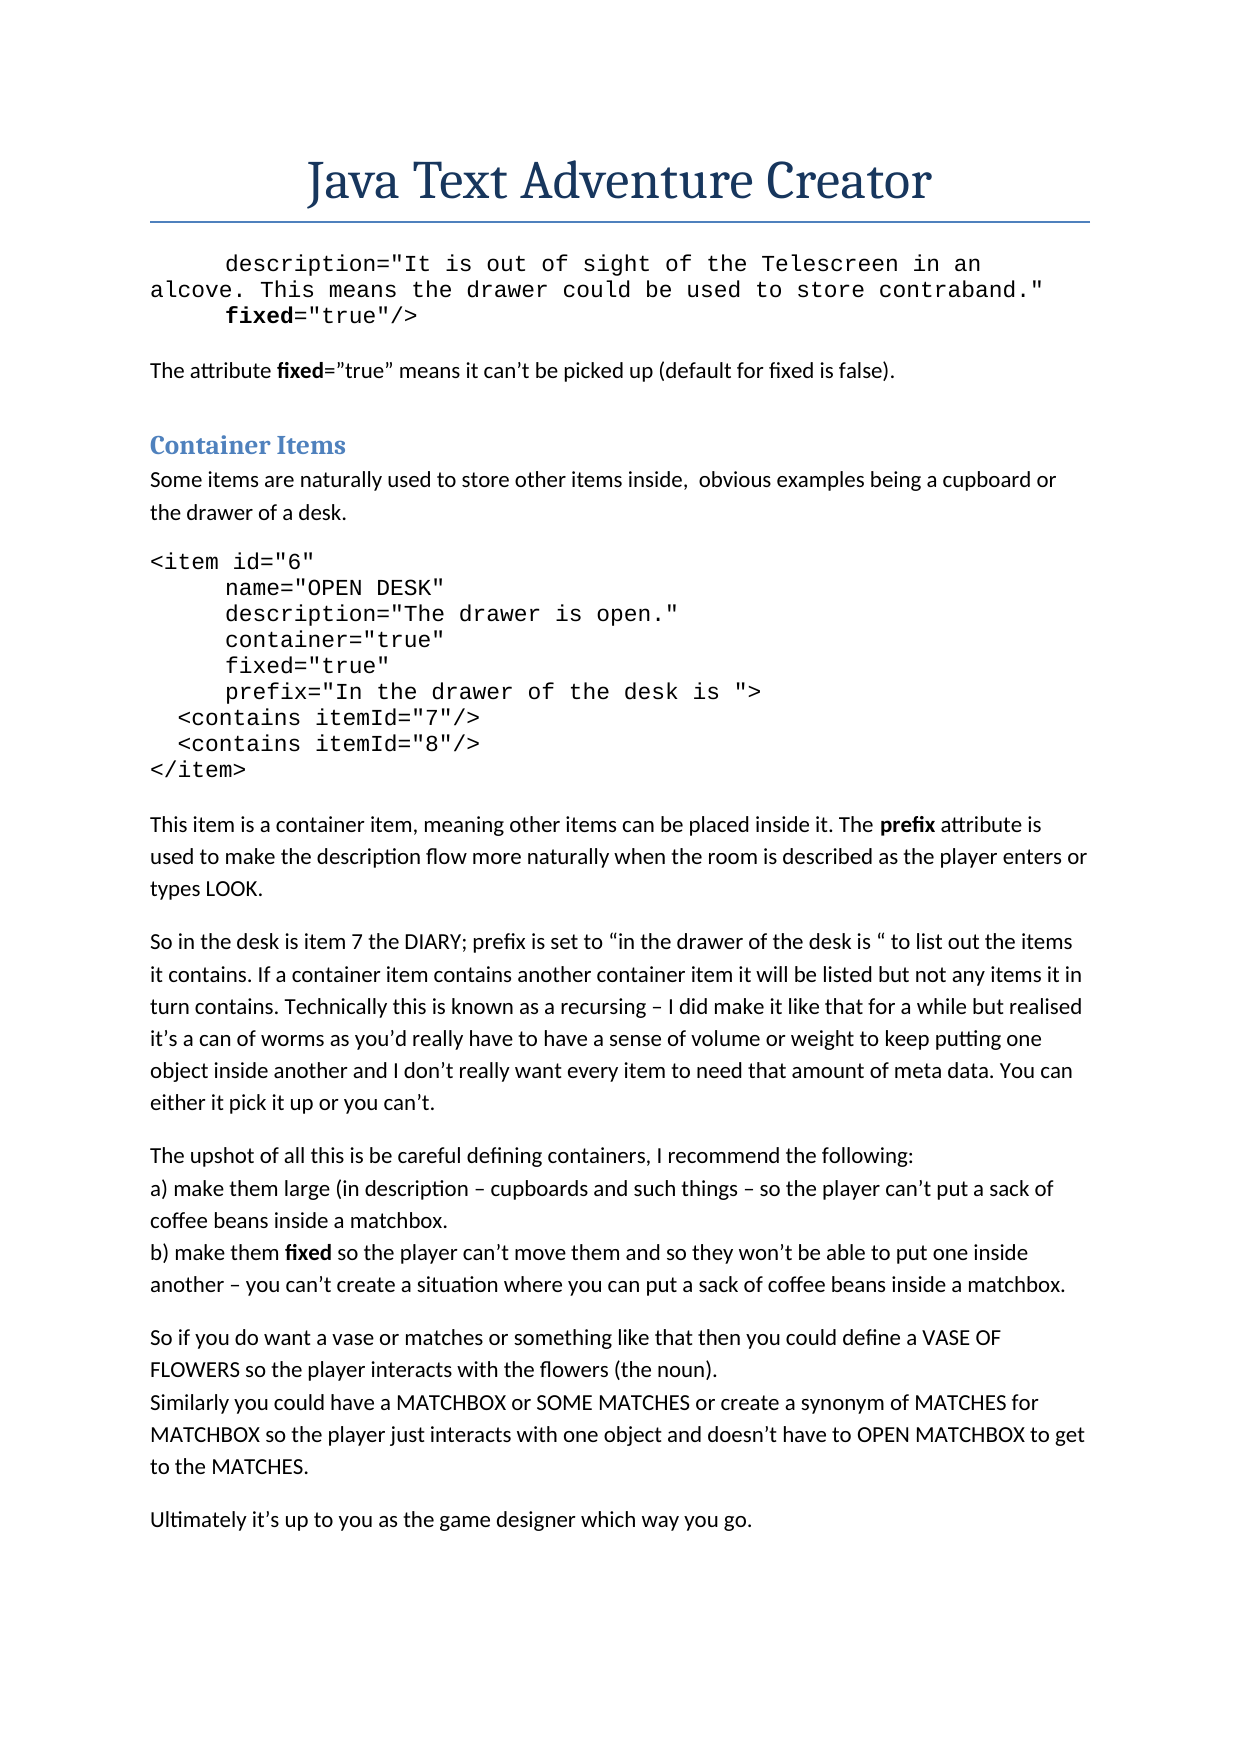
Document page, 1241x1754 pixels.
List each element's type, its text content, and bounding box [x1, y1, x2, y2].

text description="The drawer is open." [150, 603, 1090, 628]
text prefix="In the drawer of the desk is "> [150, 680, 1090, 706]
text This item is a container item, meaning other items can be placed inside it. The prefix attribute is used to make the description flow more naturally when the room is described as the player enters or types LOOK. [150, 810, 1090, 902]
subtitle Container Items [150, 430, 1090, 461]
text container="true" [150, 628, 1090, 654]
text <contains itemId="7"/> [150, 706, 1090, 732]
text fixed="true" [150, 654, 1090, 680]
text </item> [150, 758, 1090, 784]
text name="OPEN DESK" [150, 577, 1090, 603]
text So in the desk is item 7 the DIARY; prefix is set to “in the drawer of the desk is “ to list out the items it contains. If a container item contains another container item it will be listed but not any items it in turn contains. Technically this is known as a recursing – I did make it like that for a while but realised it’s a can of worms as you’d really have to have a sense of volume or weight to keep putting one object inside another and I don’t really want every item to need that amount of meta data. You can either it pick it up or you can’t. [150, 927, 1090, 1116]
text Some items are naturally used to store other items inside, obvious examples being a cupboard or the drawer of a desk. [150, 466, 1090, 526]
text The upshot of all this is be careful defining containers, I recommend the following: a) make them large (in description – cupboards and such things – so the player can’t put a sack of coffee beans inside a matchbox. b) make them fixed so the player can’t move them and so they won’t be able to put one inside another – you can’t create a situation where you can put a sack of coffee beans inside a matchbox. [150, 1141, 1090, 1298]
text description="It is out of sight of the Telescreen in an alcove. This means the drawer could be used to store contraband." fixed="true"/> [150, 252, 1090, 330]
text <item id="6" [150, 551, 1090, 577]
text So if you do want a vase or matches or something like that then you could define a VASE OF FLOWERS so the player interacts with the flowers (the noun). Similarly you could have a MATCHBOX or SOME MATCHES or create a synonym of MATCHES for MATCHBOX so the player just interacts with one object and doesn’t have to OPEN MATCHBOX to get to the MATCHES. [150, 1323, 1090, 1480]
text <contains itemId="8"/> [150, 732, 1090, 758]
text Ultimately it’s up to you as the game designer which way you go. [150, 1505, 1090, 1533]
text The attribute fixed=”true” means it can’t be picked up (default for fixed is false). [150, 356, 1090, 384]
